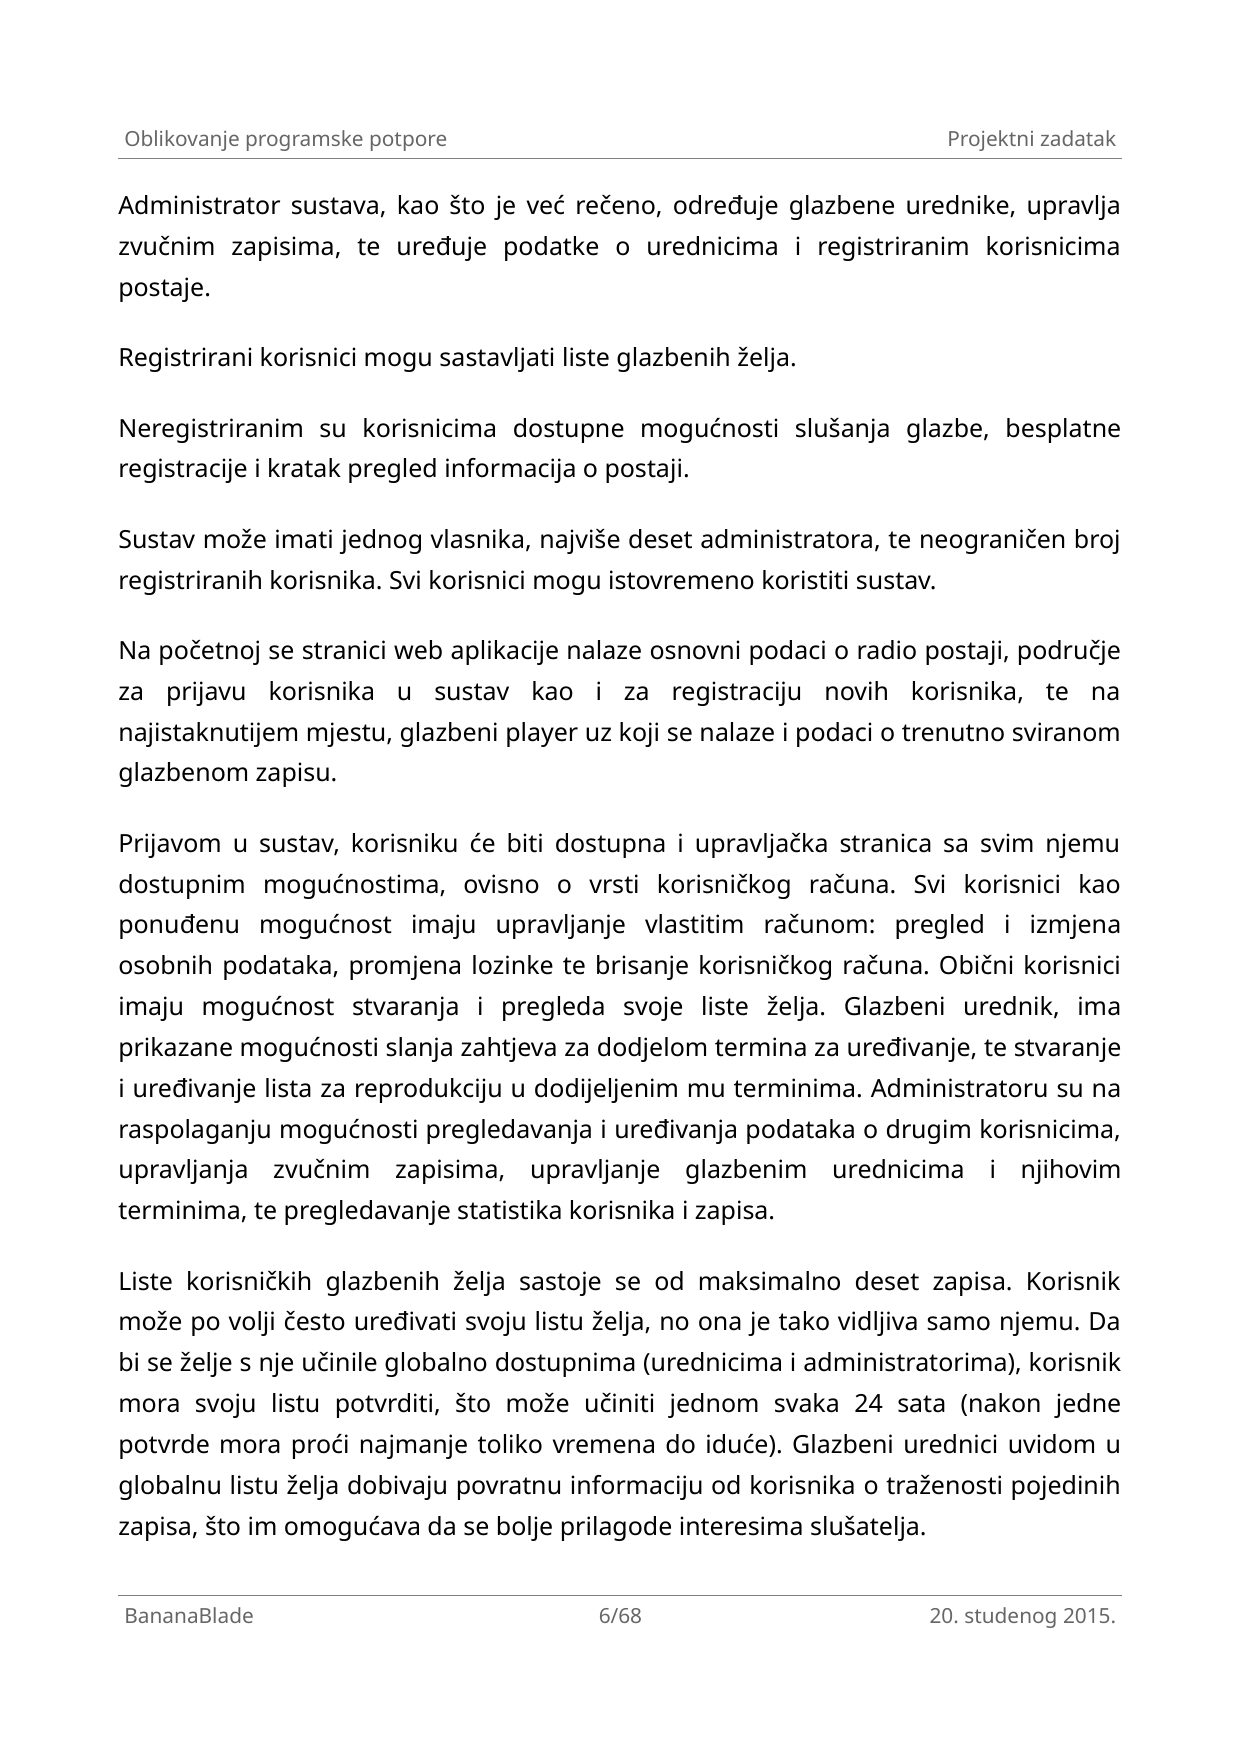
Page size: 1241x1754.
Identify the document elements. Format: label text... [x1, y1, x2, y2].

text Liste korisničkih glazbenih želja sastoje se od maksimalno deset zapisa. Korisnik može po volji često uređivati svoju listu želja, no ona je tako vidljiva samo njemu. Da bi se želje s nje učinile globalno dostupnima (urednicima i administratorima), korisnik mora svoju listu potvrditi, što može učiniti jednom svaka 24 sata (nakon jedne potvrde mora proći najmanje toliko vremena do iduće). Glazbeni urednici uvidom u globalnu listu želja dobivaju povratnu informaciju od korisnika o traženosti pojedinih zapisa, što im omogućava da se bolje prilagode interesima slušatelja. [118, 1263, 1122, 1542]
text Registrirani korisnici mogu sastavljati liste glazbenih želja. [118, 340, 1122, 374]
text Administrator sustava, kao što je već rečeno, određuje glazbene urednike, upravlja zvučnim zapisima, te uređuje podatke o urednicima i registriranim korisnicima postaje. [118, 188, 1122, 304]
text Neregistriranim su korisnicima dostupne mogućnosti slušanja glazbe, besplatne registracije i kratak pregled informacija o postaji. [118, 410, 1122, 485]
text Prijavom u sustav, korisniku će biti dostupna i upravljačka stranica sa svim njemu dostupnim mogućnostima, ovisno o vrsti korisničkog računa. Svi korisnici kao ponuđenu mogućnost imaju upravljanje vlastitim računom: pregled i izmjena osobnih podataka, promjena lozinke te brisanje korisničkog računa. Obični korisnici imaju mogućnost stvaranja i pregleda svoje liste želja. Glazbeni urednik, ima prikazane mogućnosti slanja zahtjeva za dodjelom termina za uređivanje, te stvaranje i uređivanje lista za reprodukciju u dodijeljenim mu terminima. Administratoru su na raspolaganju mogućnosti pregledavanja i uređivanja podataka o drugim korisnicima, upravljanja zvučnim zapisima, upravljanje glazbenim urednicima i njihovim terminima, te pregledavanje statistika korisnika i zapisa. [118, 825, 1122, 1227]
text Sustav može imati jednog vlasnika, najviše deset administratora, te neograničen broj registriranih korisnika. Svi korisnici mogu istovremeno koristiti sustav. [118, 521, 1122, 596]
text Na početnoj se stranici web aplikacije nalaze osnovni podaci o radio postaji, područje za prijavu korisnika u sustav kao i za registraciju novih korisnika, te na najistaknutijem mjestu, glazbeni player uz koji se nalaze i podaci o trenutno sviranom glazbenom zapisu. [118, 633, 1122, 789]
